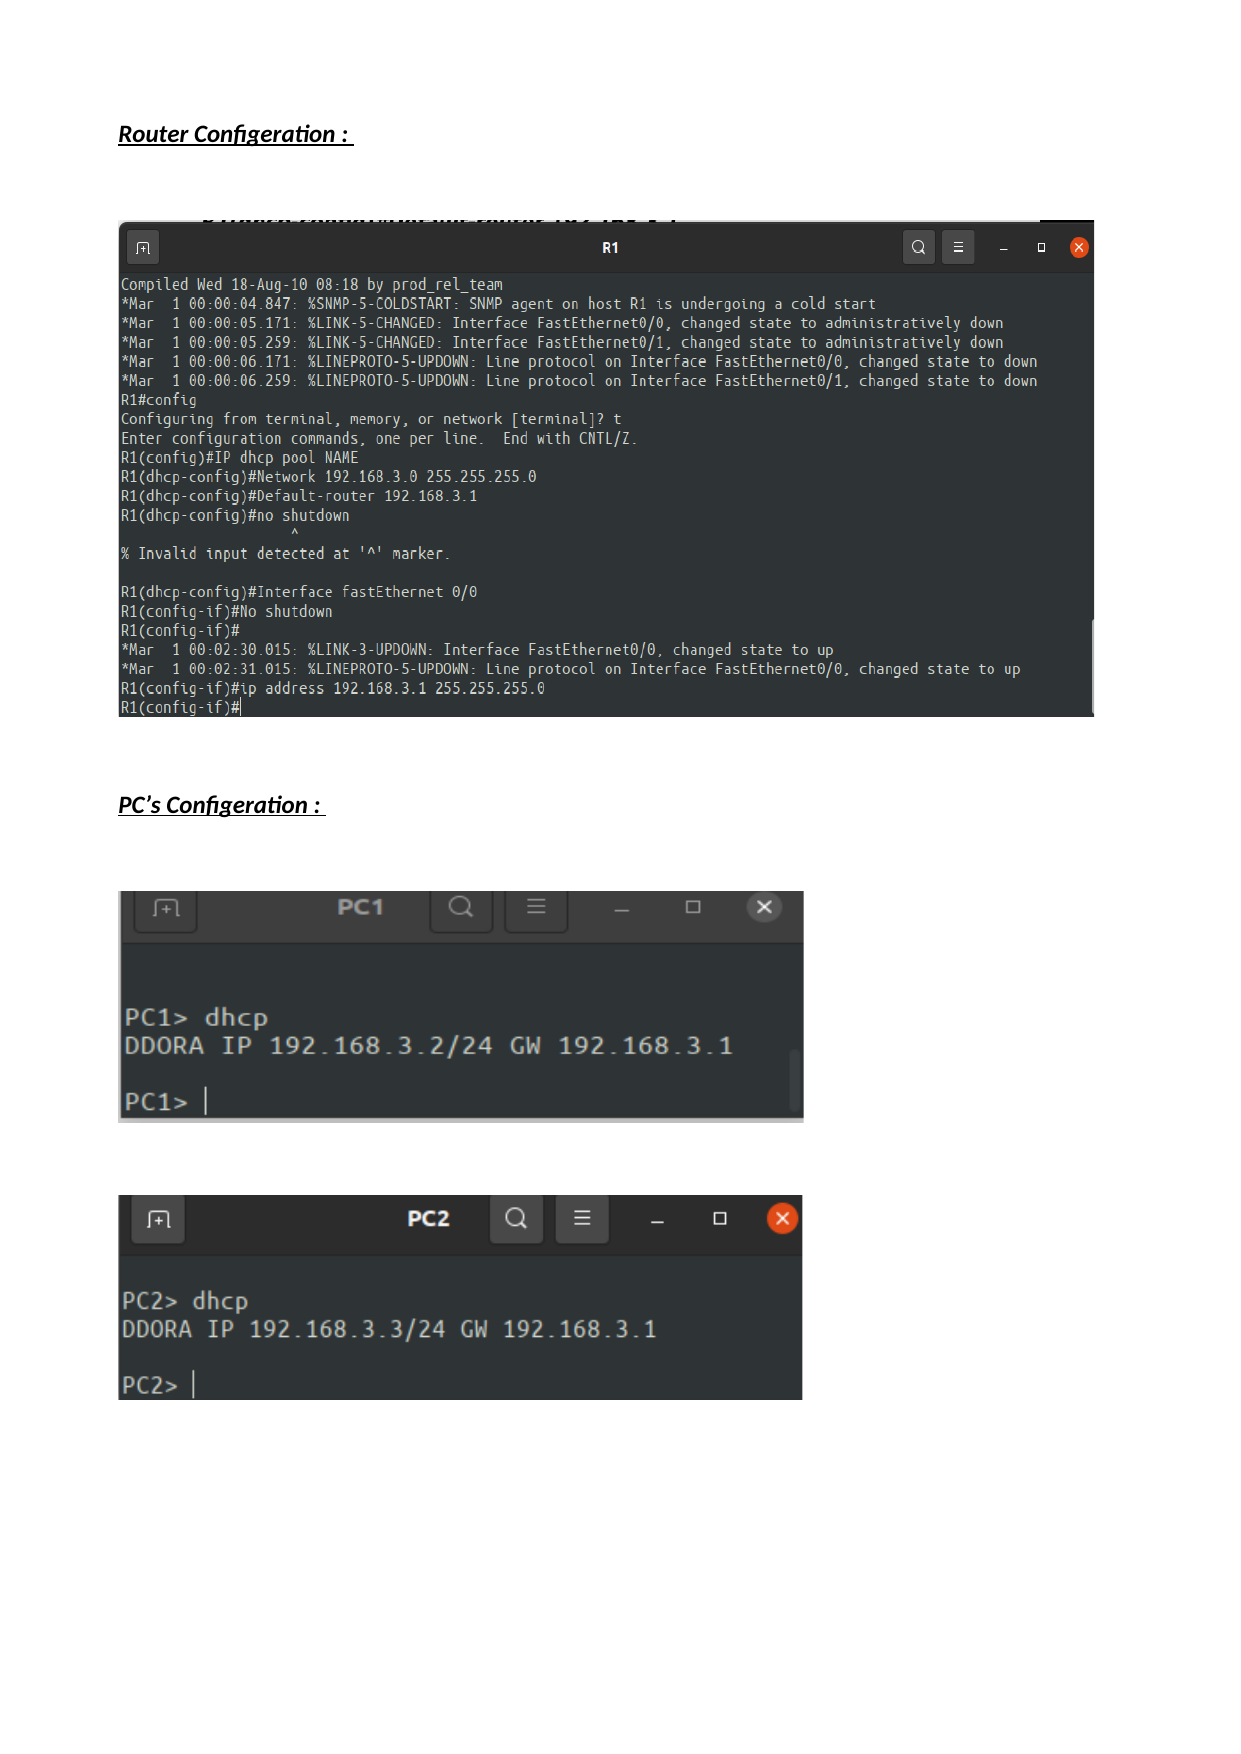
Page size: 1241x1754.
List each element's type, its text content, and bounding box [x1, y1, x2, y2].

picture [118, 1195, 803, 1400]
text Router Configeration : [118, 118, 1122, 149]
picture [118, 891, 804, 1123]
text PC’s Configeration : [118, 789, 1122, 819]
picture [118, 220, 1095, 717]
